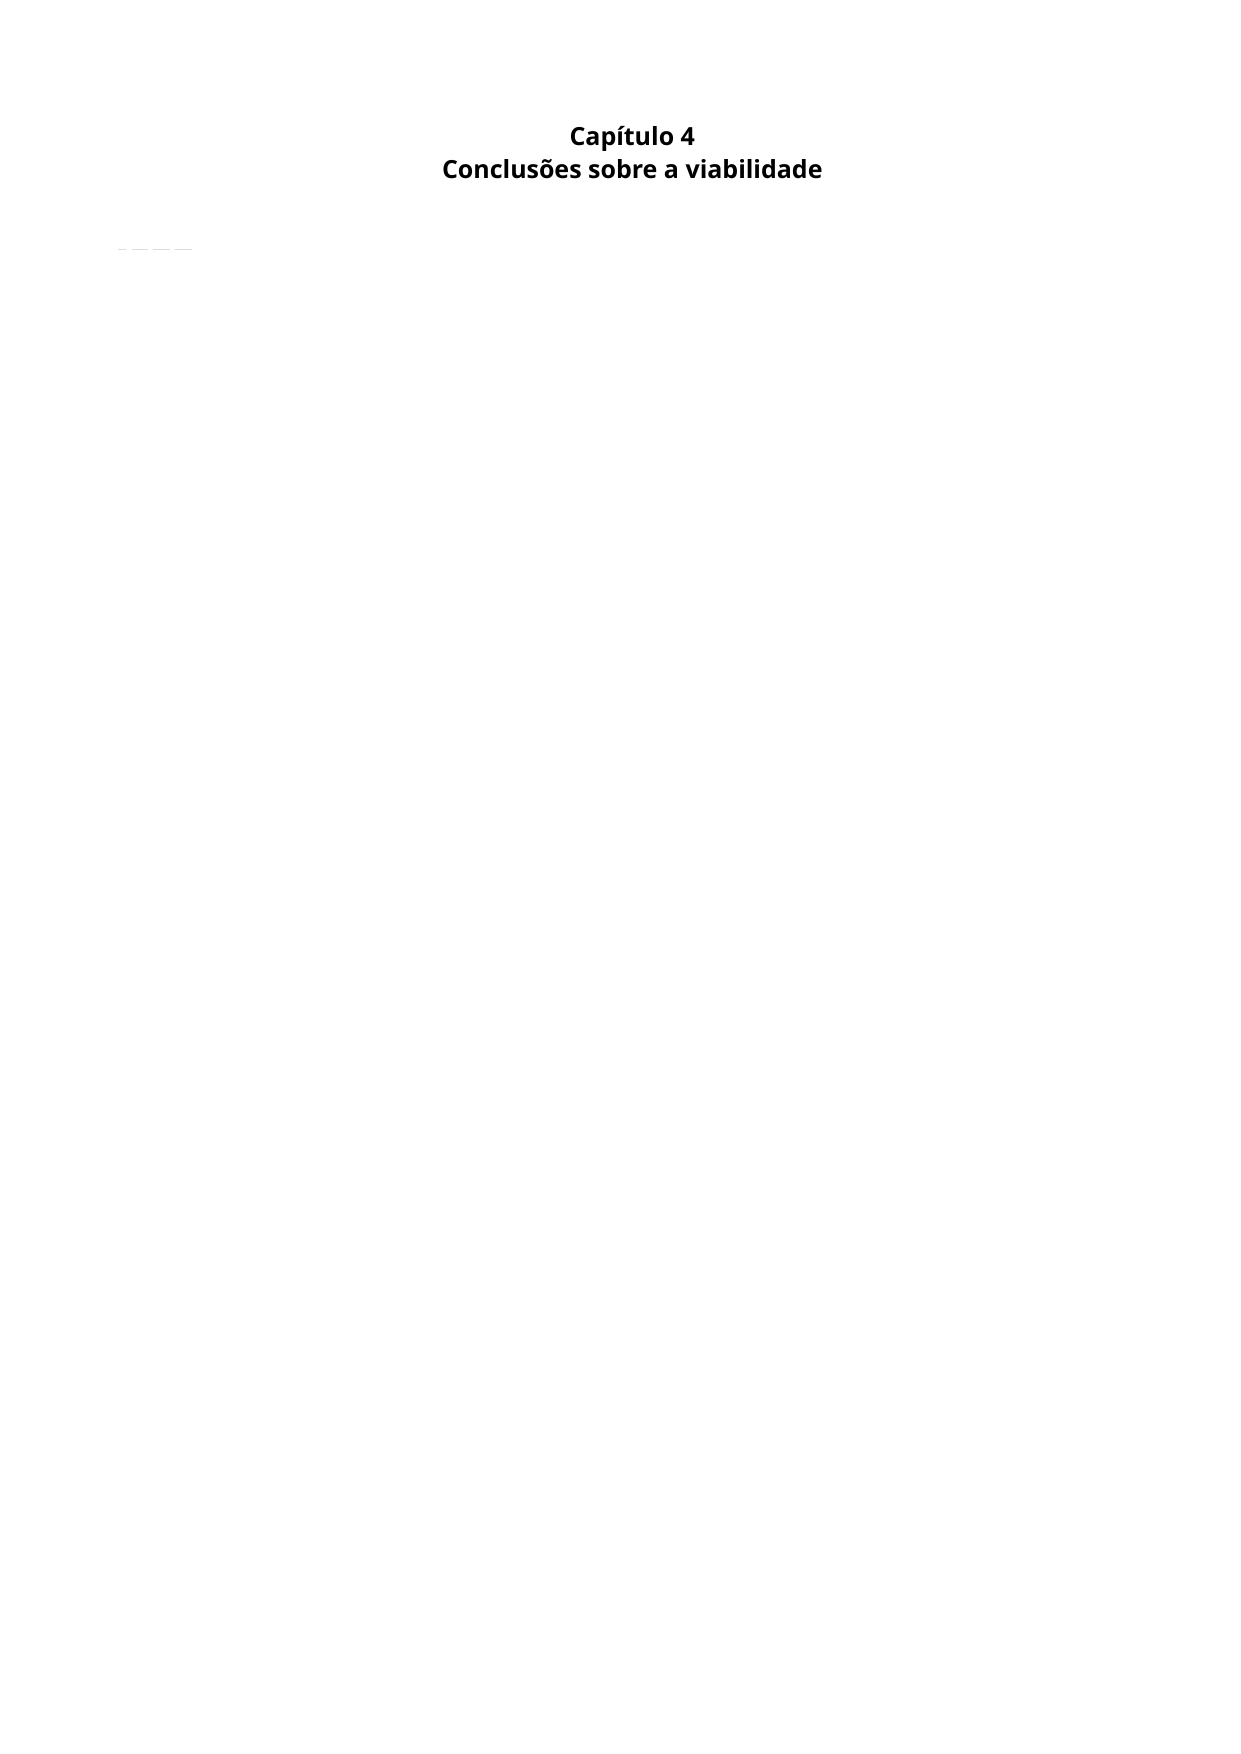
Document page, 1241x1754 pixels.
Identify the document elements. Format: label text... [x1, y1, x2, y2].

text Capítulo 4 [118, 118, 1146, 152]
text Conclusões sobre a viabilidade [118, 152, 1146, 186]
